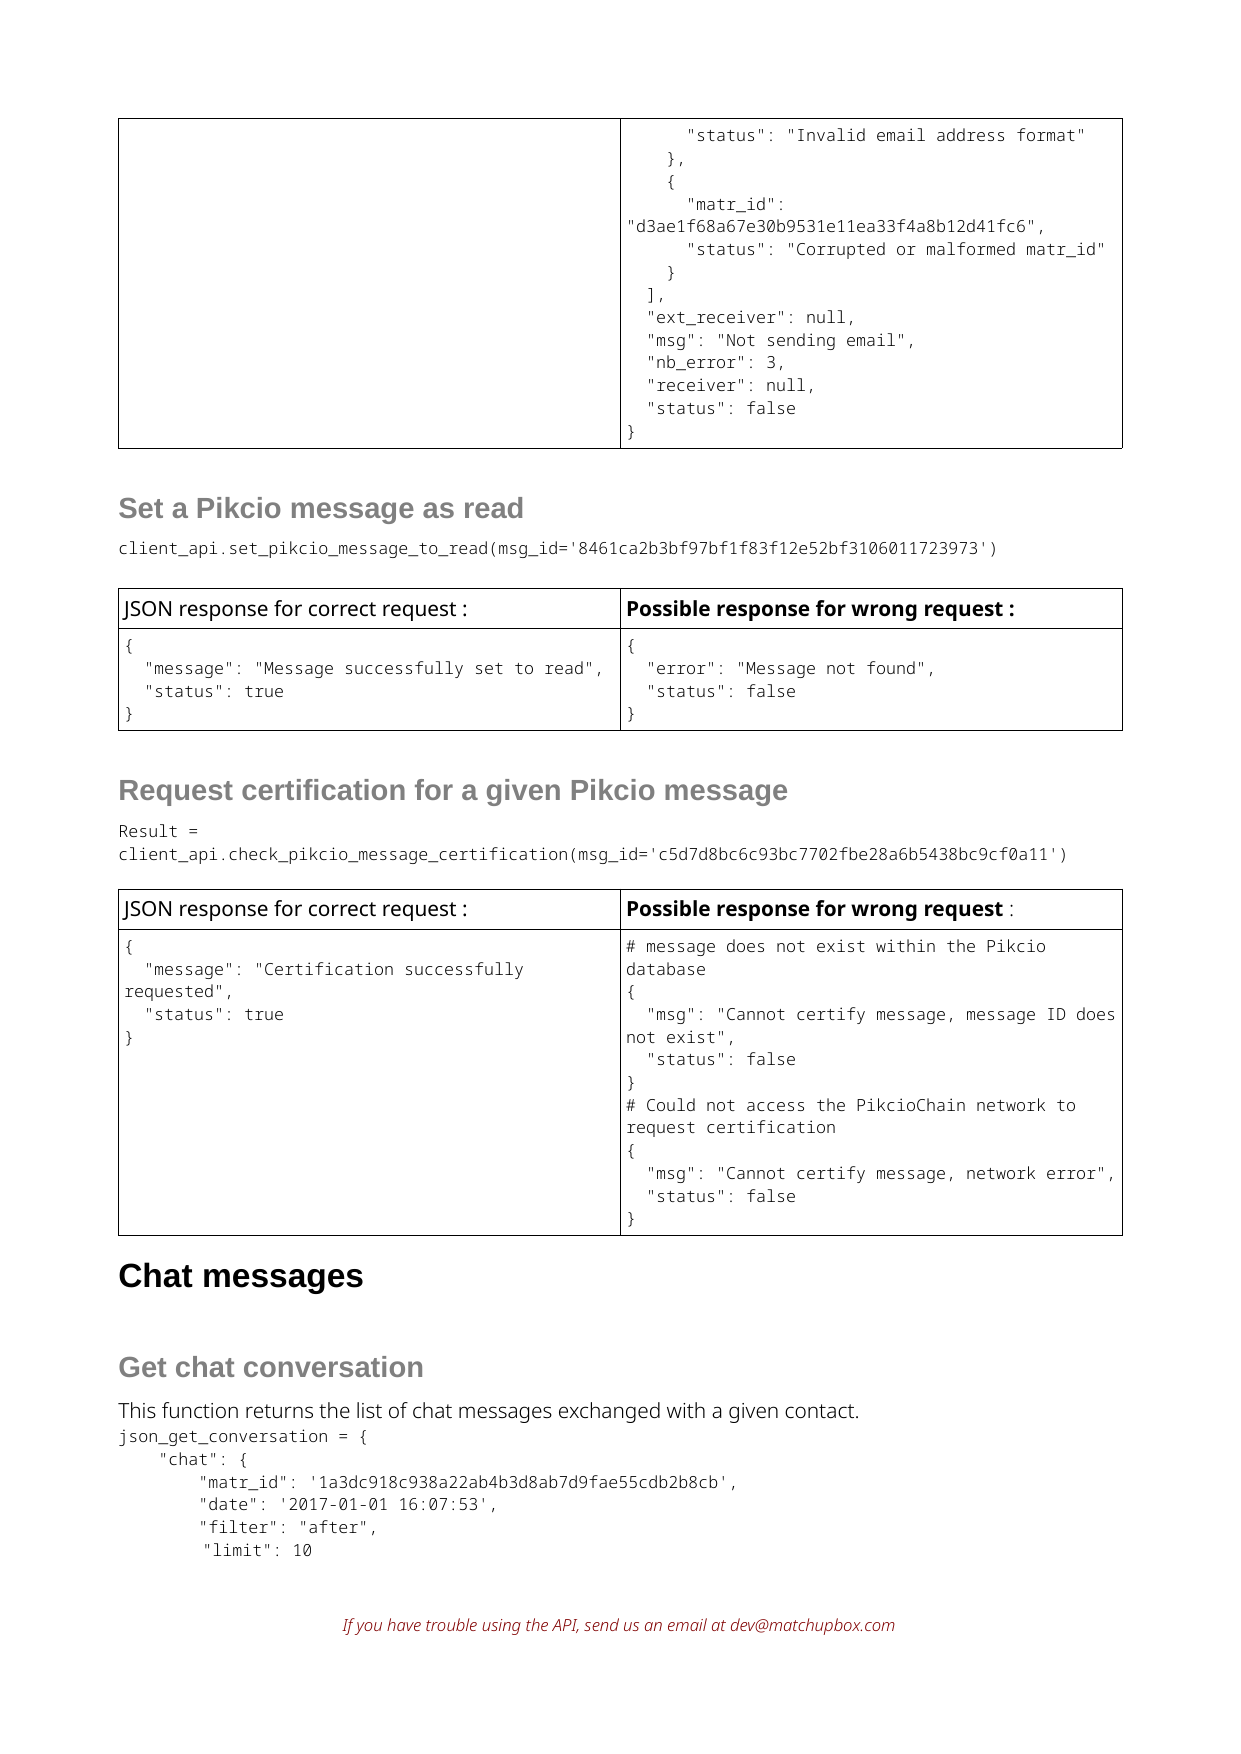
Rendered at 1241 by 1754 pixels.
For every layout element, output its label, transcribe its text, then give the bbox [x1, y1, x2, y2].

table_cell { "message": "Message successfully set to read", "status": true } [119, 629, 620, 730]
table_cell "status": "Invalid email address format" }, { "matr_id": "d3ae1f68a67e30b9531e11ea33f4a8b12d41fc6", "status": "Corrupted or malformed matr_id" } ], "ext_receiver": null, "msg": "Not sending email", "nb_error": 3, "receiver": null, "status": false } [621, 119, 1122, 448]
text "filter": "after", [118, 1516, 1122, 1538]
table_header Possible response for wrong request : [621, 890, 1122, 928]
table_cell { "message": "Certification successfully requested", "status": true } [119, 930, 620, 1235]
text "date": '2017-01-01 16:07:53', [118, 1493, 1122, 1516]
table_cell { "error": "Message not found", "status": false } [621, 629, 1122, 730]
subtitle Request certification for a given Pikcio message [118, 773, 1122, 807]
table_cell [119, 119, 620, 448]
text "limit": 10 [118, 1538, 1122, 1561]
text client_api.set_pikcio_message_to_read(msg_id='8461ca2b3bf97bf1f83f12e52bf3106011723973') [118, 537, 1122, 559]
text This function returns the list of chat messages exchanged with a given contact. [118, 1396, 1122, 1425]
subtitle Chat messages [118, 1256, 1122, 1295]
subtitle Set a Pikcio message as read [118, 491, 1122, 524]
text json_get_conversation = { [118, 1425, 1122, 1448]
text "matr_id": '1a3dc918c938a22ab4b3d8ab7d9fae55cdb2b8cb', [118, 1470, 1122, 1493]
text "chat": { [118, 1448, 1122, 1470]
table_header Possible response for wrong request : [621, 589, 1122, 628]
subtitle Get chat conversation [118, 1350, 1122, 1384]
table_header JSON response for correct request : [119, 589, 620, 628]
table_cell # message does not exist within the Pikcio database { "msg": "Cannot certify message, message ID does not exist", "status": false } # Could not access the PikcioChain network to request certification { "msg": "Cannot certify message, network error", "status": false } [621, 930, 1122, 1235]
table_header JSON response for correct request : [119, 890, 620, 928]
text Result = client_api.check_pikcio_message_certification(msg_id='c5d7d8bc6c93bc7702fbe28a6b5438bc9cf0a11') [118, 819, 1122, 865]
